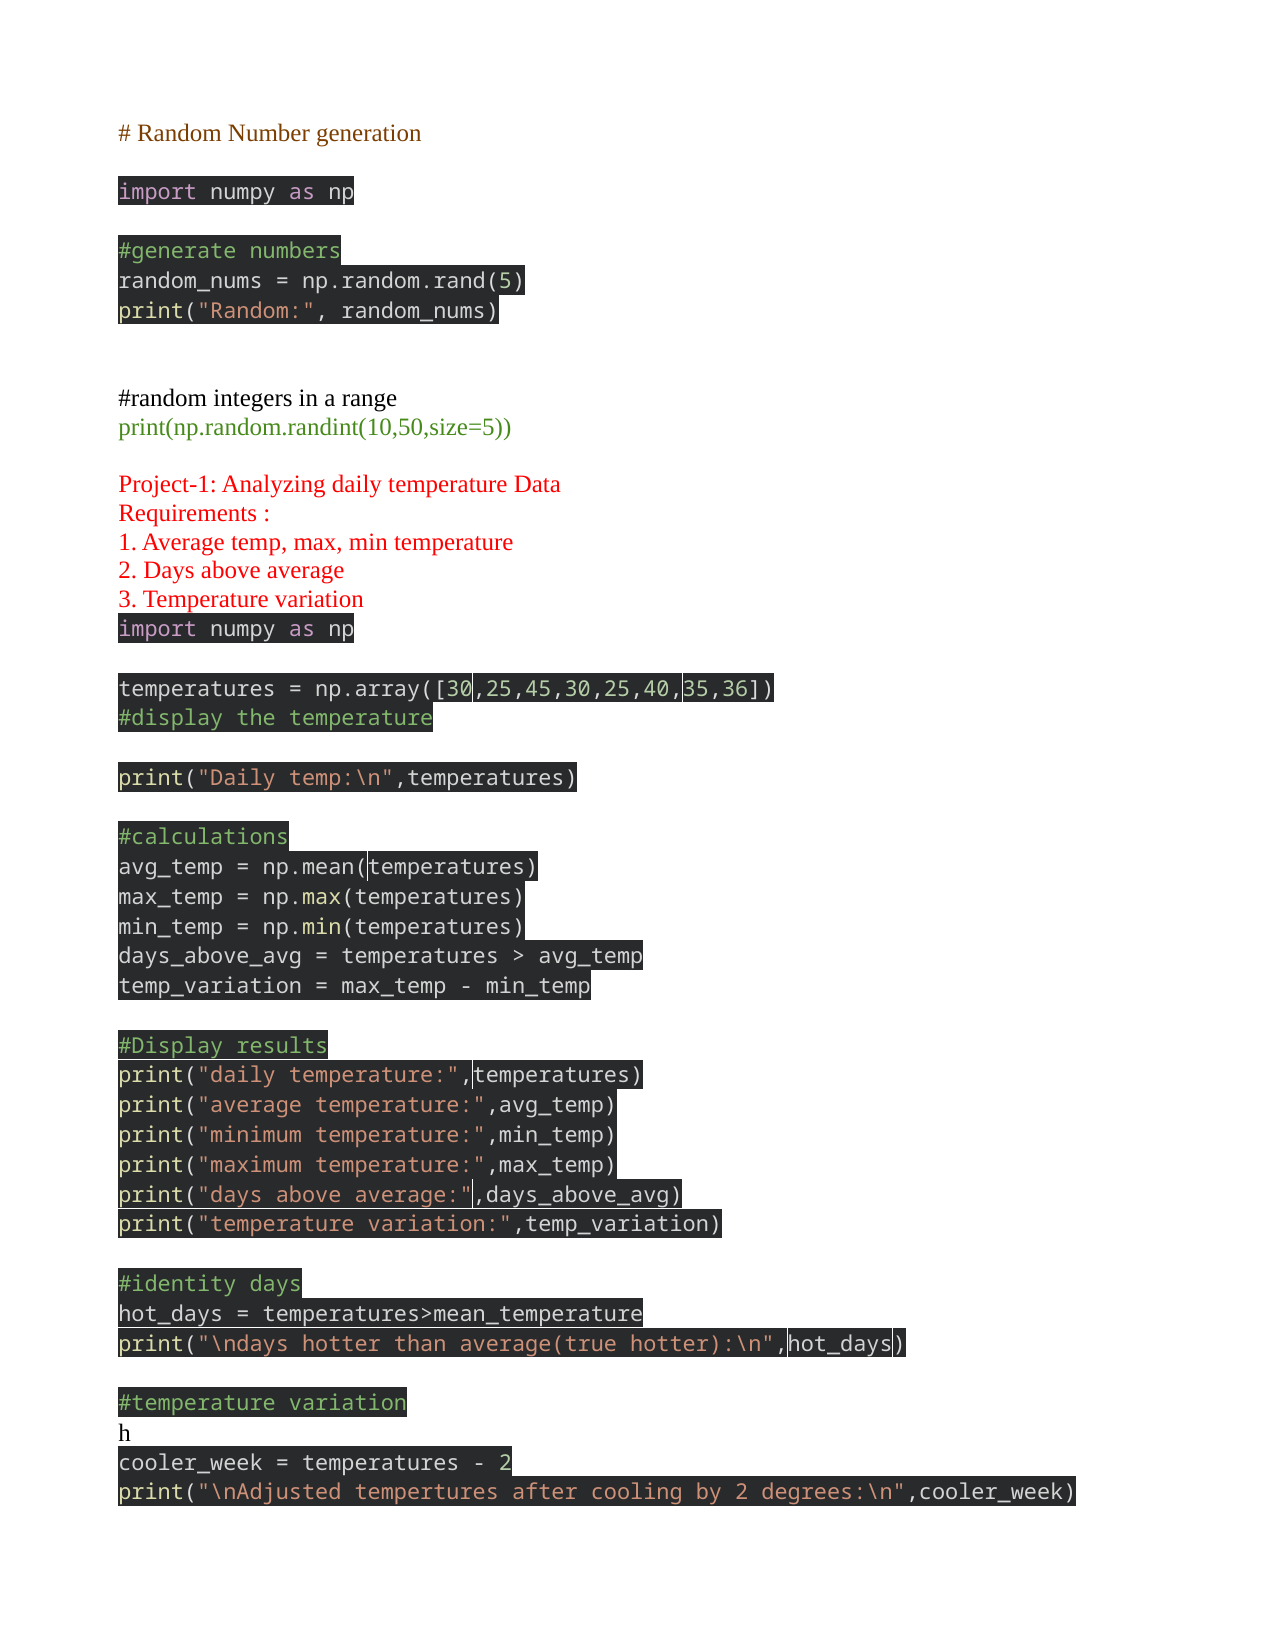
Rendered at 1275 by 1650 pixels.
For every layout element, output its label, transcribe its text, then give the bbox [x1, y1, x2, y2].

text Project-1: Analyzing daily temperature Data [118, 469, 1157, 498]
text #temperature variation [118, 1387, 1157, 1417]
text days_above_avg = temperatures > avg_temp [118, 940, 1157, 970]
text max_temp = np.max(temperatures) [118, 881, 1157, 911]
text hot_days = temperatures>mean_temperature [118, 1298, 1157, 1327]
text h [118, 1417, 1157, 1446]
text 1. Average temp, max, min temperature [118, 527, 1157, 556]
text avg_temp = np.mean(temperatures) [118, 851, 1157, 881]
text 3. Temperature variation [118, 584, 1157, 613]
text print("\nAdjusted tempertures after cooling by 2 degrees:\n",cooler_week) [118, 1476, 1157, 1506]
text random_nums = np.random.rand(5) [118, 265, 1157, 295]
text import numpy as np [118, 613, 1157, 643]
text #calculations [118, 821, 1157, 851]
text min_temp = np.min(temperatures) [118, 911, 1157, 940]
text print("Daily temp:\n",temperatures) [118, 762, 1157, 792]
text cooler_week = temperatures - 2 [118, 1446, 1157, 1476]
text #generate numbers [118, 235, 1157, 265]
text print("average temperature:",avg_temp) [118, 1089, 1157, 1119]
text #Display results [118, 1030, 1157, 1059]
text 2. Days above average [118, 556, 1157, 584]
text #identity days [118, 1268, 1157, 1298]
text temp_variation = max_temp - min_temp [118, 970, 1157, 1000]
text # Random Number generation [118, 118, 1157, 147]
text print("minimum temperature:",min_temp) [118, 1119, 1157, 1149]
text print("Random:", random_nums) [118, 295, 1157, 324]
text print("\ndays hotter than average(true hotter):\n",hot_days) [118, 1327, 1157, 1357]
text print("daily temperature:",temperatures) [118, 1059, 1157, 1089]
text print(np.random.randint(10,50,size=5)) [118, 412, 1157, 441]
text temperatures = np.array([30,25,45,30,25,40,35,36]) [118, 672, 1157, 702]
text print("temperature variation:",temp_variation) [118, 1208, 1157, 1238]
text Requirements : [118, 498, 1157, 527]
text print("days above average:",days_above_avg) [118, 1179, 1157, 1208]
text print("maximum temperature:",max_temp) [118, 1149, 1157, 1179]
text #display the temperature [118, 702, 1157, 732]
text import numpy as np [118, 176, 1157, 205]
text #random integers in a range [118, 383, 1157, 412]
